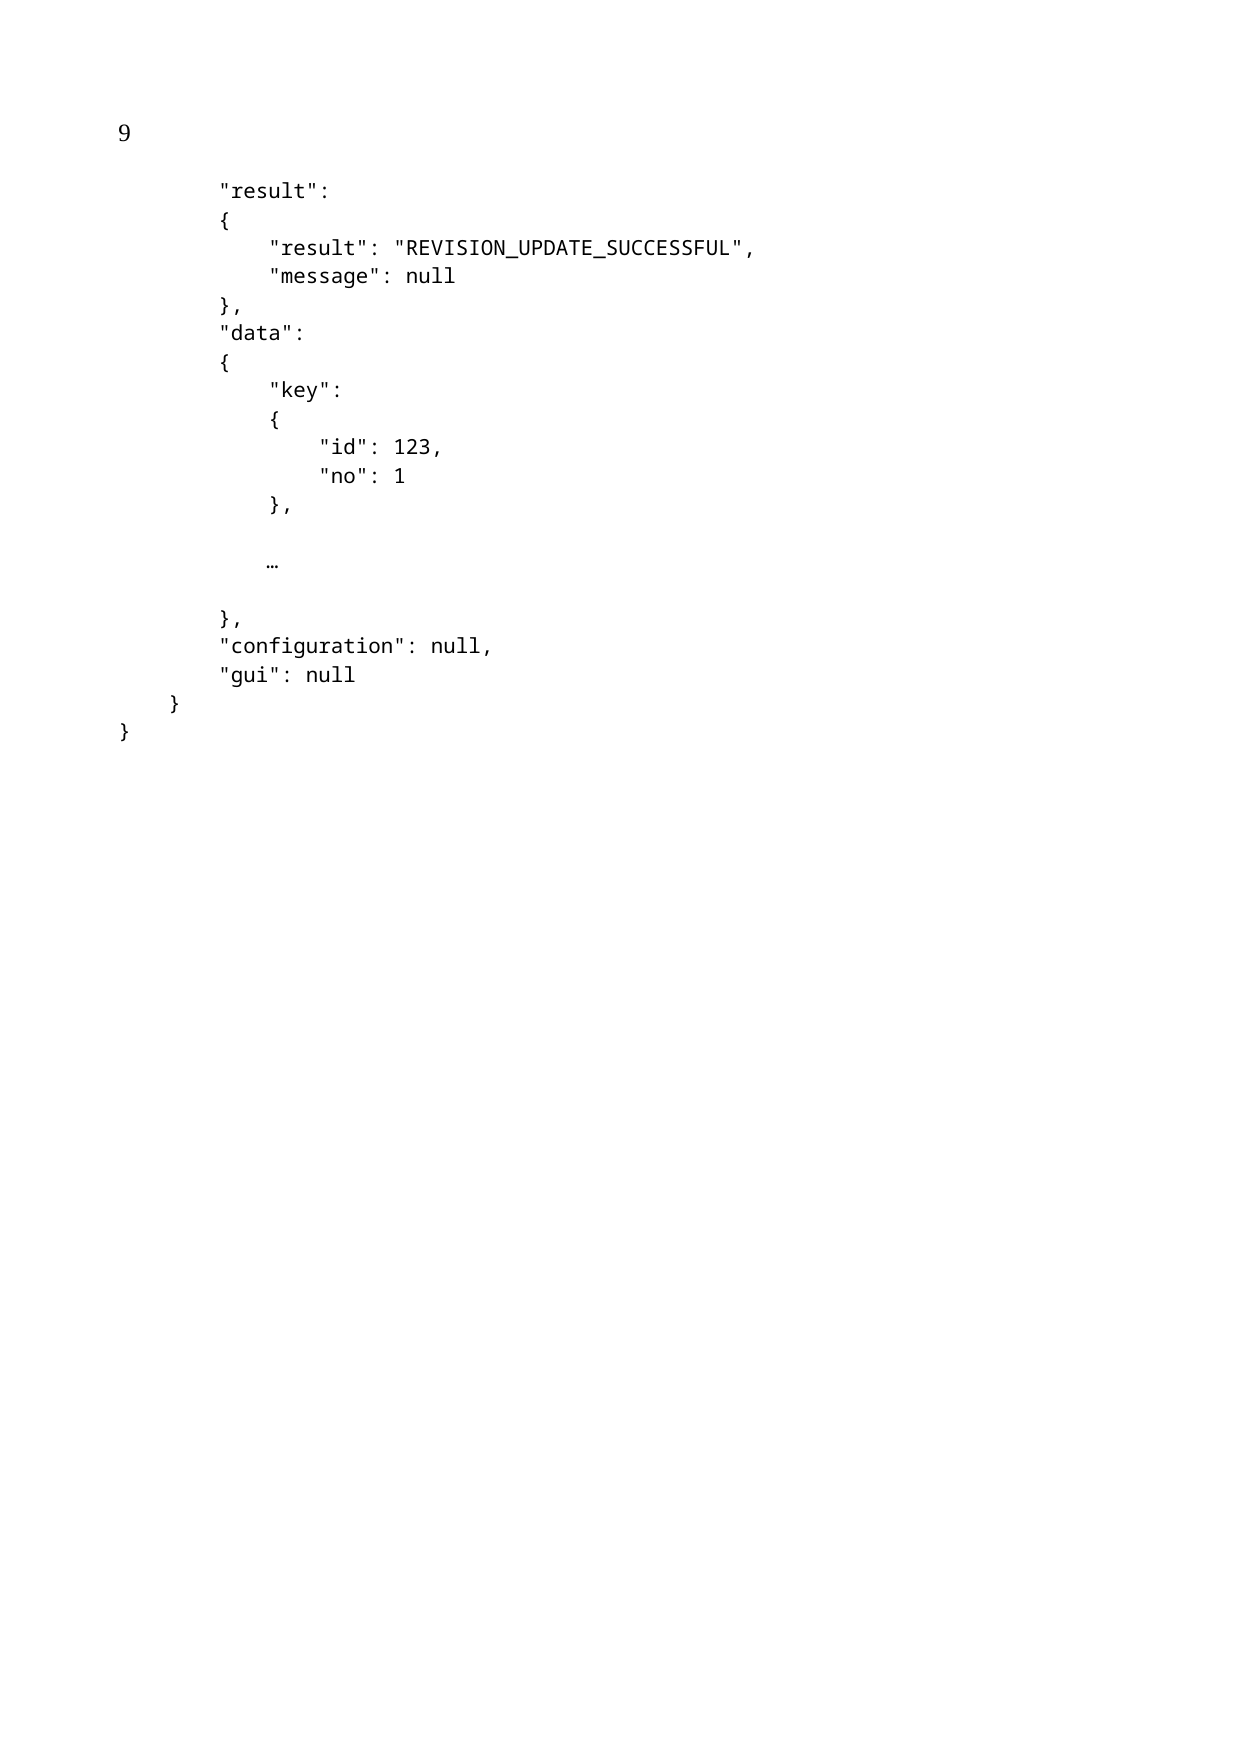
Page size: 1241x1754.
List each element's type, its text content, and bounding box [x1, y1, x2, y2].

text "configuration": null, [118, 631, 1122, 660]
text }, [118, 290, 1122, 318]
text "no": 1 [118, 461, 1122, 489]
text { [118, 347, 1122, 375]
text "id": 123, [118, 432, 1122, 461]
text "result": [118, 176, 1122, 205]
text … [118, 546, 1122, 574]
text "gui": null [118, 660, 1122, 688]
text { [118, 404, 1122, 432]
text }, [118, 603, 1122, 631]
text } [118, 717, 1122, 745]
text }, [118, 489, 1122, 518]
text "data": [118, 318, 1122, 347]
text "key": [118, 375, 1122, 404]
text { [118, 205, 1122, 233]
text } [118, 688, 1122, 717]
text "result": "REVISION_UPDATE_SUCCESSFUL", [118, 233, 1122, 262]
text "message": null [118, 262, 1122, 290]
